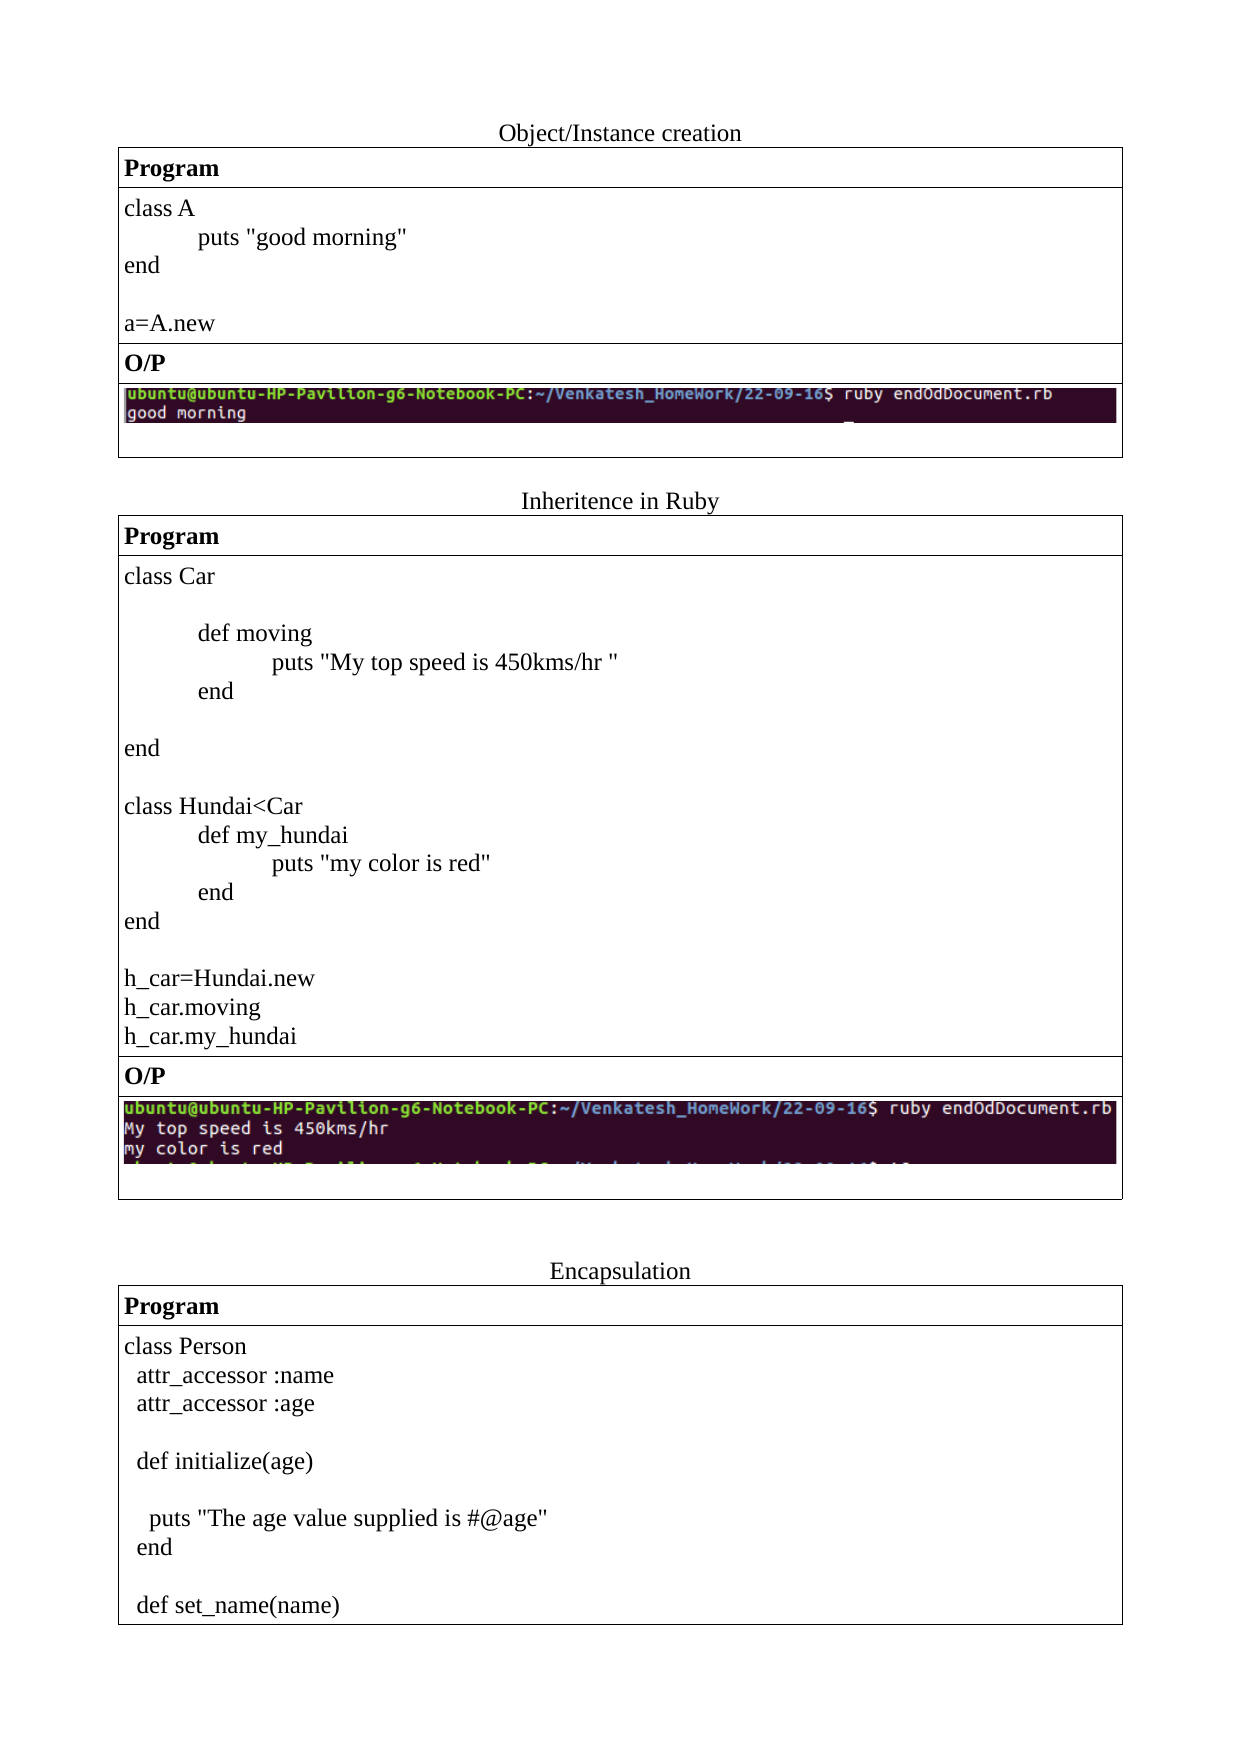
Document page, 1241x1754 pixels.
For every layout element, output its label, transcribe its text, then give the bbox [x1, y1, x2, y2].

table_header Program [119, 1286, 1122, 1325]
text Object/Instance creation [118, 118, 1122, 147]
table_header Program [119, 516, 1122, 555]
text Inheritence in Ruby [118, 486, 1122, 515]
table_header Program [119, 148, 1122, 187]
table_cell [119, 384, 1122, 457]
picture [123, 1101, 1117, 1164]
table_cell class Car def moving puts "My top speed is 450kms/hr " end end class Hundai<Car def my_hundai puts "my color is red" end end h_car=Hundai.new h_car.moving h_car.my_hundai [119, 556, 1122, 1056]
table_cell O/P [119, 344, 1122, 383]
picture [123, 388, 1117, 423]
table_cell class A puts "good morning" end a=A.new [119, 188, 1122, 342]
table_cell [119, 1097, 1122, 1198]
table_cell class Person attr_accessor :name attr_accessor :age def initialize(age) puts "The age value supplied is #@age" end def set_name(name) [119, 1326, 1122, 1624]
text Encapsulation [118, 1256, 1122, 1285]
table_cell O/P [119, 1057, 1122, 1096]
